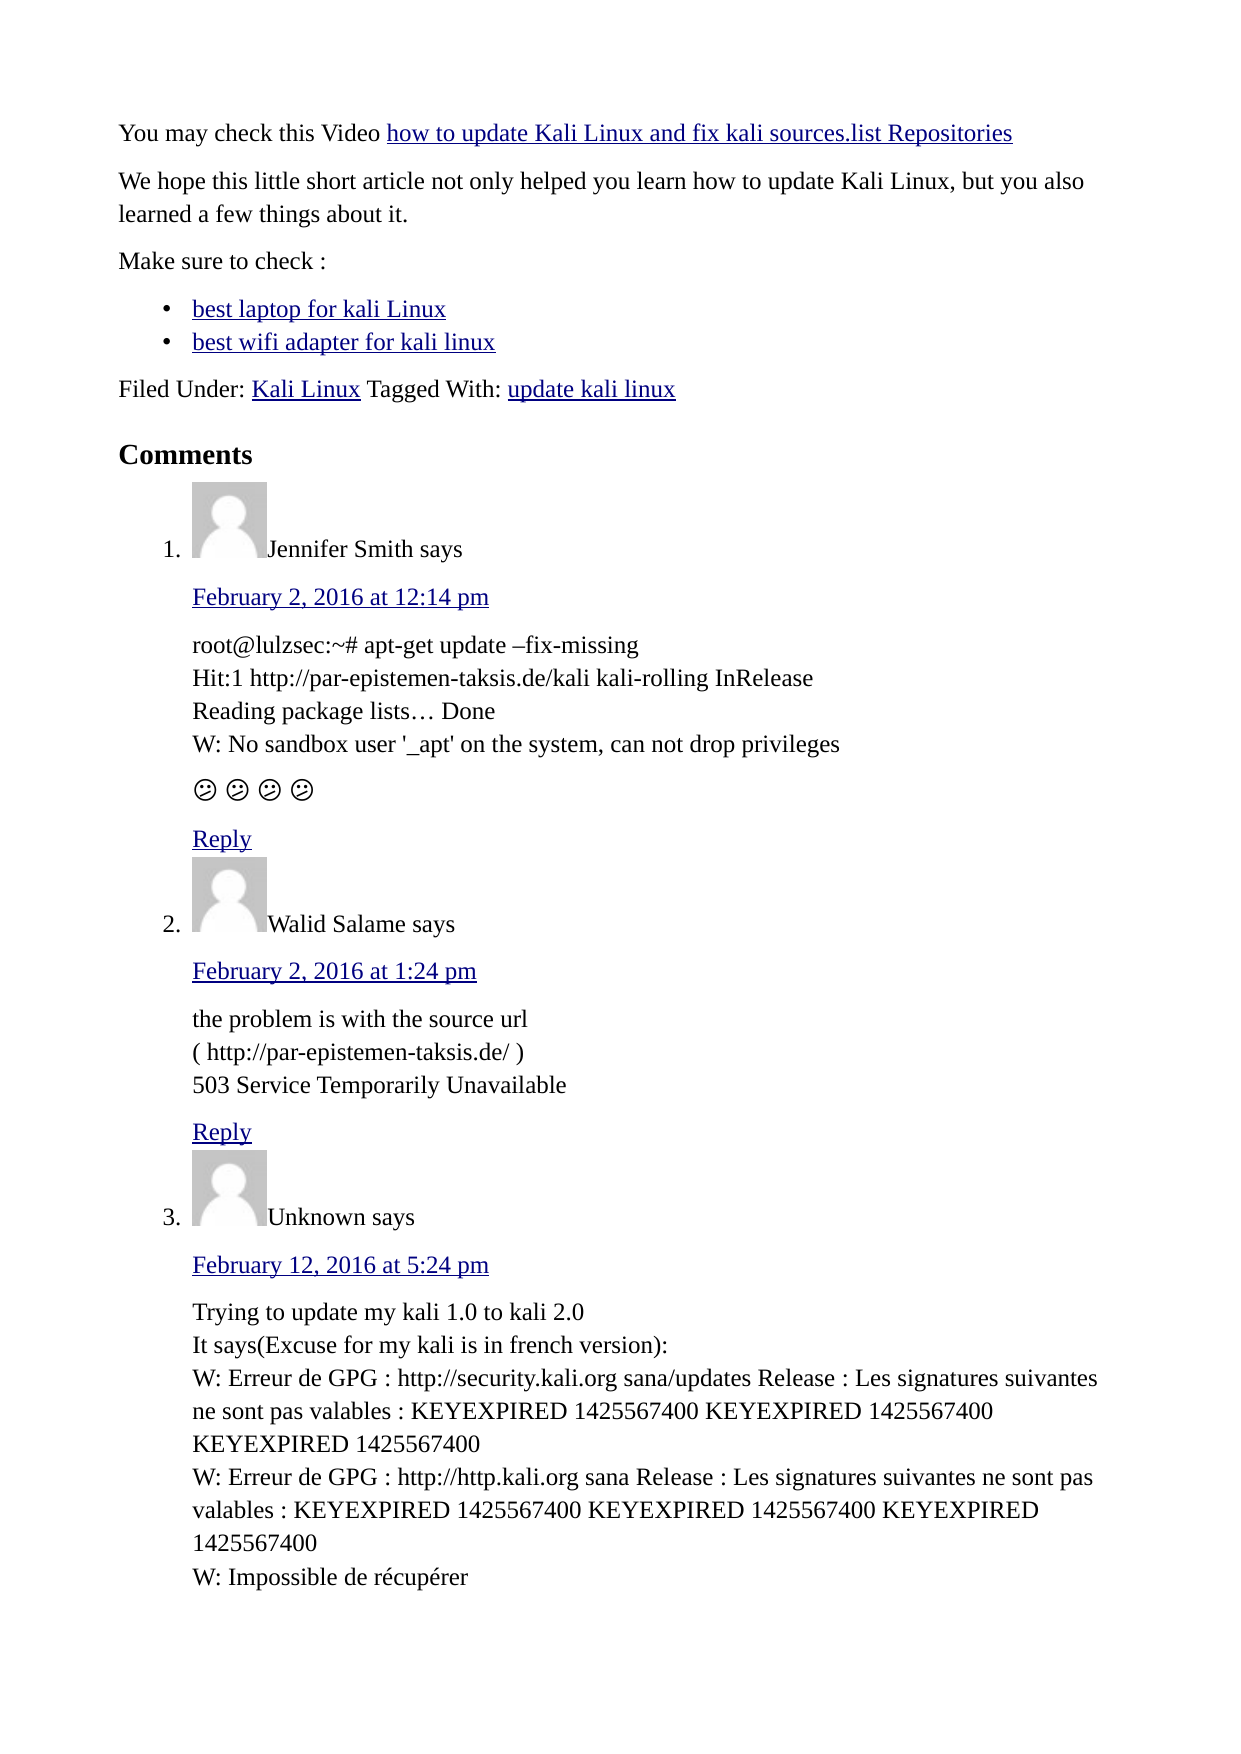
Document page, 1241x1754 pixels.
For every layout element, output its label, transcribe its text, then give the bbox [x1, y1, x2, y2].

list Jennifer Smith says [162, 483, 1122, 563]
picture [192, 1150, 267, 1226]
text You may check this Video how to update Kali Linux and fix kali sources.list Repositories [118, 118, 1122, 147]
list 😕 😕 😕 😕 [162, 776, 1122, 805]
list best laptop for kali Linux [162, 294, 1122, 323]
list best wifi adapter for kali linux [162, 327, 1122, 356]
text Make sure to check : [118, 246, 1122, 275]
text We hope this little short article not only helped you learn how to update Kali Linux, but you also learned a few things about it. [118, 166, 1122, 227]
text Filed Under: Kali Linux Tagged With: update kali linux [118, 374, 1122, 403]
picture [192, 482, 267, 558]
list February 2, 2016 at 1:24 pm [162, 956, 1122, 985]
list root@lulzsec:~# apt-get update –fix-missing Hit:1 http://par-epistemen-taksis.de/kali kali-rolling InRelease Reading package lists… Done W: No sandbox user '_apt' on the system, can not drop privileges [162, 630, 1122, 757]
list Reply [162, 824, 1122, 853]
list February 2, 2016 at 12:14 pm [162, 582, 1122, 611]
subtitle Comments [118, 437, 1122, 470]
list Trying to update my kali 1.0 to kali 2.0 It says(Excuse for my kali is in french version): W: Erreur de GPG : http://security.kali.org sana/updates Release : Les signatures suivantes ne sont pas valables : KEYEXPIRED 1425567400 KEYEXPIRED 1425567400 KEYEXPIRED 1425567400 W: Erreur de GPG : http://http.kali.org sana Release : Les signatures suivantes ne sont pas valables : KEYEXPIRED 1425567400 KEYEXPIRED 1425567400 KEYEXPIRED 1425567400 W: Impossible de récupérer [162, 1297, 1122, 1590]
list the problem is with the source url ( http://par-epistemen-taksis.de/ ) 503 Service Temporarily Unavailable [162, 1004, 1122, 1099]
list Walid Salame says [162, 857, 1122, 937]
list Reply [162, 1117, 1122, 1146]
list Unknown says [162, 1151, 1122, 1231]
list February 12, 2016 at 5:24 pm [162, 1250, 1122, 1278]
picture [192, 857, 267, 932]
